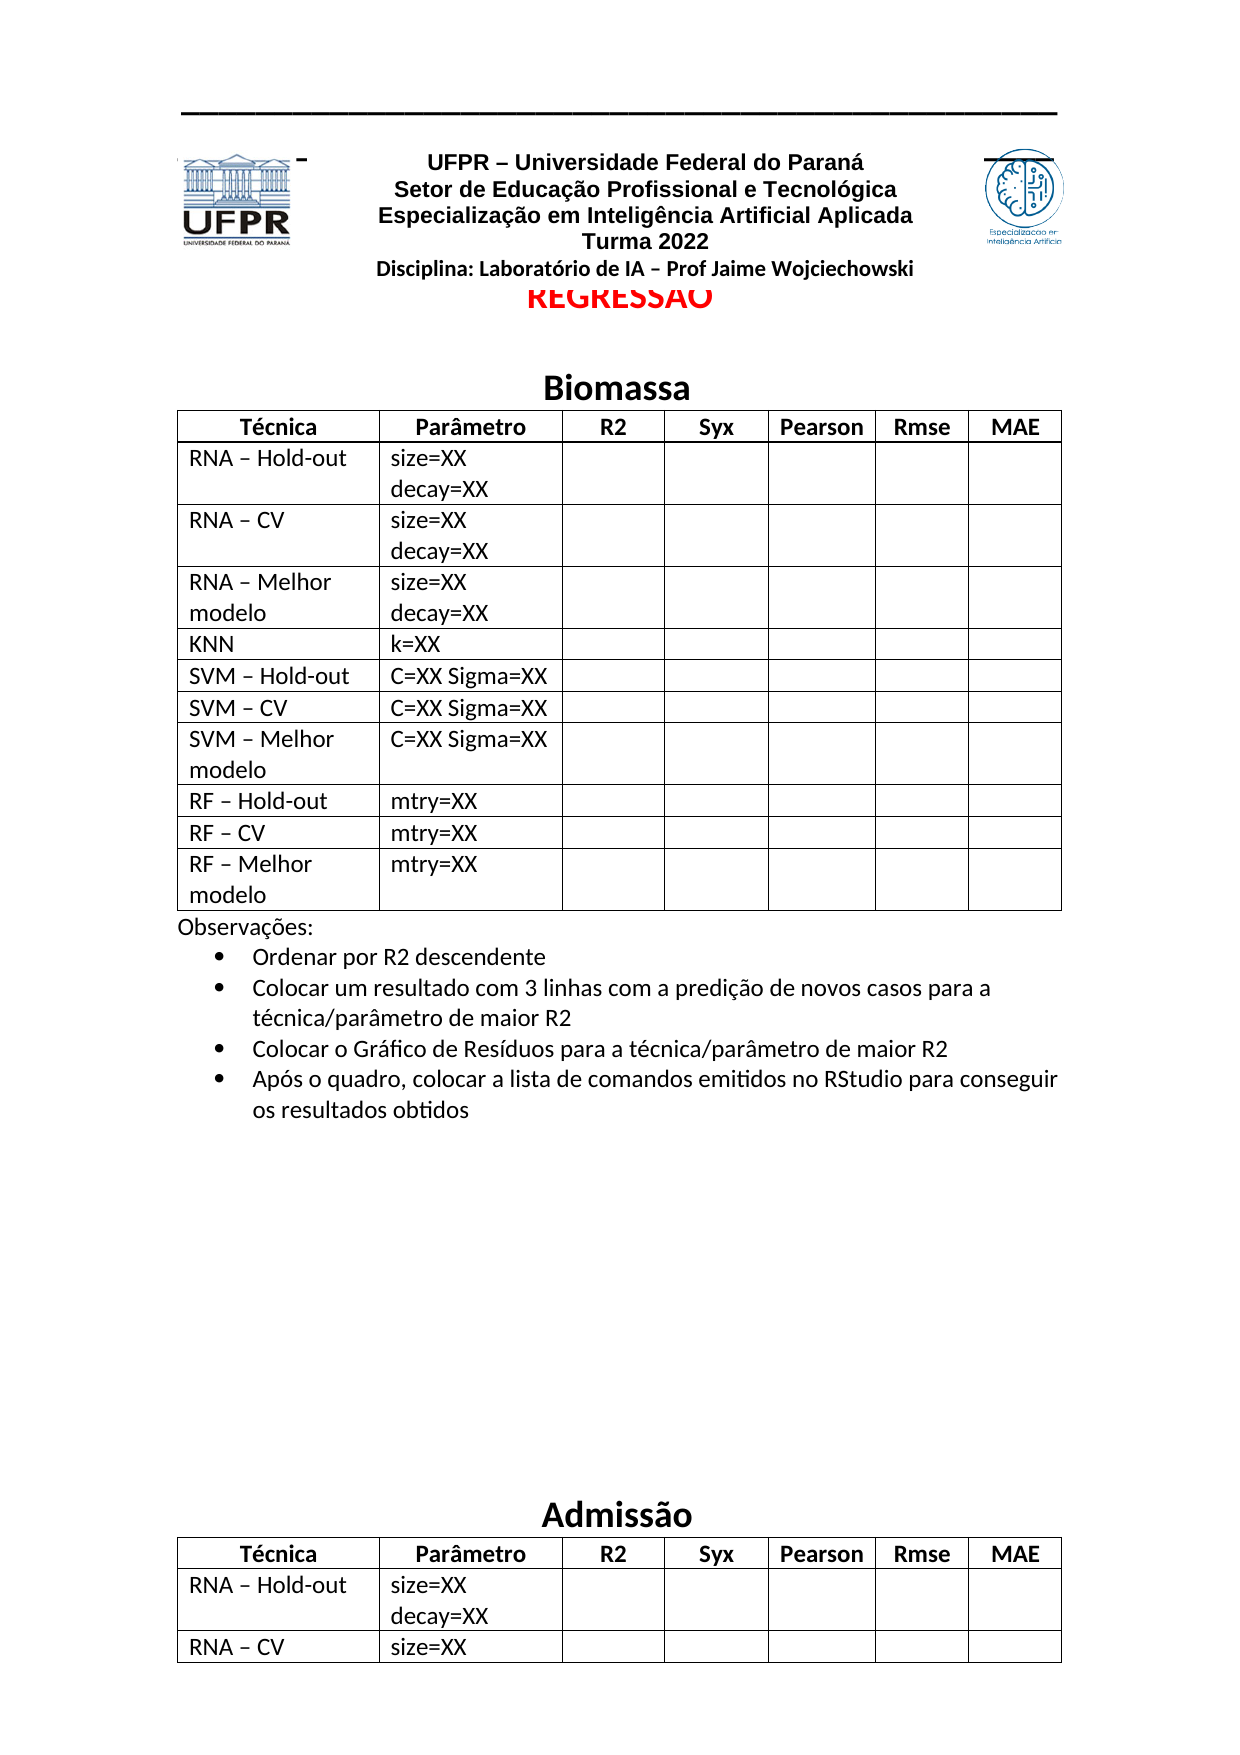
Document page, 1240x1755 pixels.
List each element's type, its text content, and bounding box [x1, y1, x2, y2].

table_cell [769, 1569, 875, 1630]
table_cell [876, 785, 968, 816]
text REGRESSÃO [177, 272, 1062, 318]
table_cell [969, 1631, 1061, 1662]
table_cell RF – Melhor modelo [178, 849, 379, 909]
table_cell [876, 505, 968, 566]
table_cell [876, 629, 968, 659]
table_cell [876, 660, 968, 691]
table_cell [969, 443, 1061, 503]
table_cell [969, 817, 1061, 847]
table_header Pearson [769, 1538, 875, 1568]
text Observações: [177, 911, 1062, 941]
table_cell RNA – CV [178, 1631, 379, 1662]
table_cell [665, 1631, 768, 1662]
table_cell [876, 817, 968, 847]
table_cell [969, 692, 1061, 722]
table_cell [876, 723, 968, 784]
table_cell C=XX Sigma=XX [380, 660, 562, 691]
table_cell [563, 817, 664, 847]
table_cell [563, 567, 664, 628]
table_cell [665, 567, 768, 628]
table_header Syx [665, 411, 768, 441]
table_cell [969, 1569, 1061, 1630]
table_cell C=XX Sigma=XX [380, 692, 562, 722]
table_header Parâmetro [380, 411, 562, 441]
table_cell [769, 692, 875, 722]
table_cell [969, 849, 1061, 909]
table_cell [769, 505, 875, 566]
table_cell [769, 723, 875, 784]
table_cell size=XX decay=XX [380, 567, 562, 628]
table_cell [876, 849, 968, 909]
table_cell [665, 1569, 768, 1630]
table_cell RNA – Melhor modelo [178, 567, 379, 628]
table_header Rmse [876, 411, 968, 441]
table_cell mtry=XX [380, 849, 562, 909]
table_cell size=XX decay=XX [380, 1631, 562, 1662]
table_cell [769, 443, 875, 503]
table_cell [563, 1631, 664, 1662]
table_cell [969, 723, 1061, 784]
table_cell SVM – Melhor modelo [178, 723, 379, 784]
text Admissão [177, 1491, 1062, 1537]
table_cell [563, 849, 664, 909]
table_cell [665, 785, 768, 816]
table_cell [563, 505, 664, 566]
table_cell [563, 723, 664, 784]
table_cell RF – Hold-out [178, 785, 379, 816]
table_cell [969, 785, 1061, 816]
table_cell size=XX decay=XX [380, 443, 562, 503]
table_cell [769, 785, 875, 816]
table_cell [876, 567, 968, 628]
table_cell [665, 817, 768, 847]
table_header Técnica [178, 1538, 379, 1568]
table_header MAE [969, 411, 1061, 441]
list Colocar um resultado com 3 linhas com a predição de novos casos para a técnica/parâmetro de maior R2 [215, 972, 1062, 1033]
table_cell C=XX Sigma=XX [380, 723, 562, 784]
table_cell SVM – Hold-out [178, 660, 379, 691]
table_header Técnica [178, 411, 379, 441]
table_cell [665, 660, 768, 691]
table_cell [563, 785, 664, 816]
list Colocar o Gráfico de Resíduos para a técnica/parâmetro de maior R2 [215, 1033, 1062, 1063]
text Biomassa [177, 364, 1062, 410]
table_cell RF – CV [178, 817, 379, 847]
list Ordenar por R2 descendente [215, 941, 1062, 972]
table_cell KNN [178, 629, 379, 659]
table_header Rmse [876, 1538, 968, 1568]
table_cell size=XX decay=XX [380, 1569, 562, 1630]
table_cell [563, 660, 664, 691]
table_cell [876, 692, 968, 722]
table_cell [969, 567, 1061, 628]
table_cell mtry=XX [380, 785, 562, 816]
table_cell [769, 567, 875, 628]
table_cell [769, 849, 875, 909]
table_cell [665, 723, 768, 784]
table_cell [563, 692, 664, 722]
table_header Syx [665, 1538, 768, 1568]
table_cell [969, 629, 1061, 659]
table_cell [665, 629, 768, 659]
table_cell RNA – CV [178, 505, 379, 566]
table_cell [876, 1569, 968, 1630]
table_header R2 [563, 411, 664, 441]
table_cell size=XX decay=XX [380, 505, 562, 566]
table_cell [665, 443, 768, 503]
list Após o quadro, colocar a lista de comandos emitidos no RStudio para conseguir os resultados obtidos [215, 1063, 1062, 1124]
table_cell RNA – Hold-out [178, 443, 379, 503]
table_header Pearson [769, 411, 875, 441]
table_header Parâmetro [380, 1538, 562, 1568]
table_cell [969, 505, 1061, 566]
table_cell [563, 1569, 664, 1630]
table_cell [969, 660, 1061, 691]
table_header MAE [969, 1538, 1061, 1568]
table_cell [876, 443, 968, 503]
table_cell [563, 629, 664, 659]
table_cell RNA – Hold-out [178, 1569, 379, 1630]
table_cell mtry=XX [380, 817, 562, 847]
table_cell [769, 817, 875, 847]
table_cell [769, 660, 875, 691]
table_cell [769, 1631, 875, 1662]
table_header R2 [563, 1538, 664, 1568]
table_cell [876, 1631, 968, 1662]
table_cell SVM – CV [178, 692, 379, 722]
table_cell [665, 849, 768, 909]
table_cell [563, 443, 664, 503]
table_cell k=XX [380, 629, 562, 659]
table_cell [665, 692, 768, 722]
table_cell [769, 629, 875, 659]
table_cell [665, 505, 768, 566]
